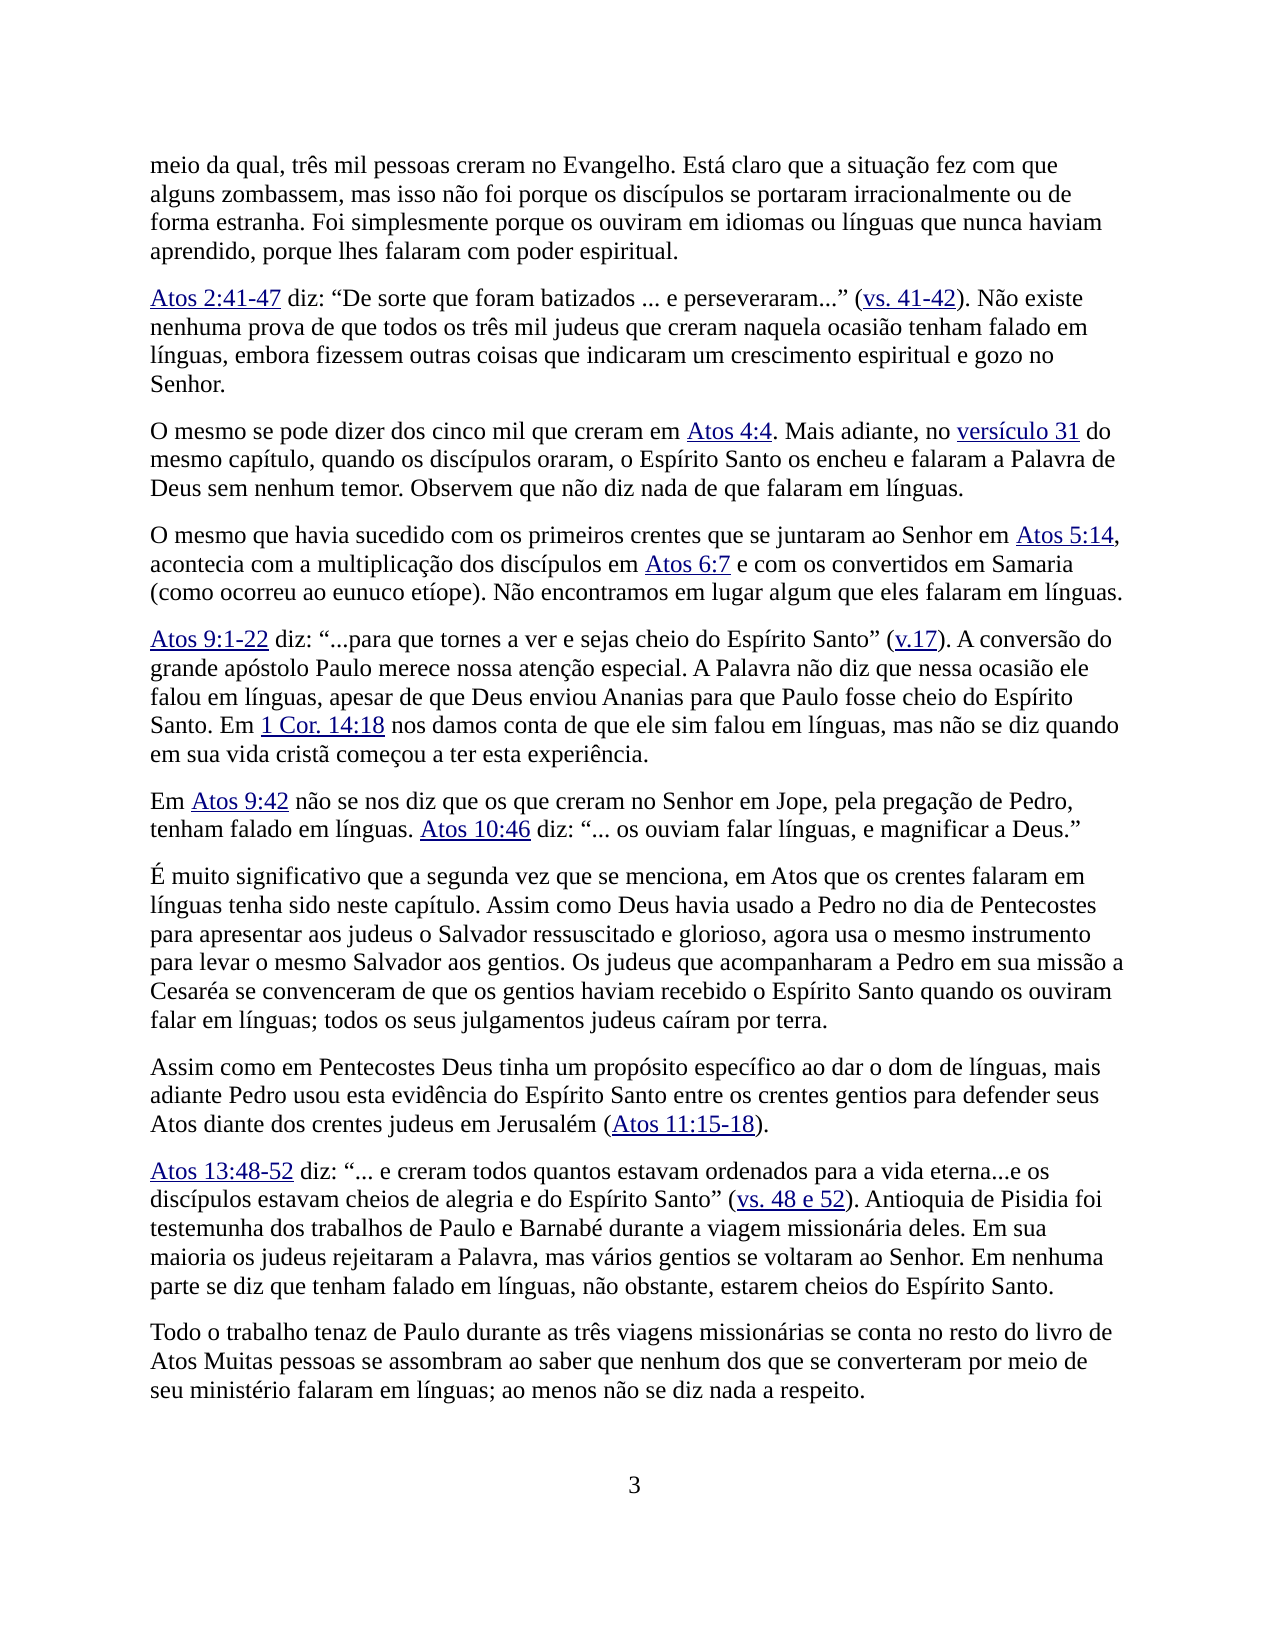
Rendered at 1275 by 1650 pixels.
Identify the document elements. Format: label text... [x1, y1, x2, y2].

text O mesmo que havia sucedido com os primeiros crentes que se juntaram ao Senhor em Atos 5:14, acontecia com a multiplicação dos discípulos em Atos 6:7 e com os convertidos em Samaria (como ocorreu ao eunuco etíope). Não encontramos em lugar algum que eles falaram em línguas. [150, 520, 1125, 606]
text Todo o trabalho tenaz de Paulo durante as três viagens missionárias se conta no resto do livro de Atos Muitas pessoas se assombram ao saber que nenhum dos que se converteram por meio de seu ministério falaram em línguas; ao menos não se diz nada a respeito. [150, 1317, 1125, 1404]
text meio da qual, três mil pessoas creram no Evangelho. Está claro que a situação fez com que alguns zombassem, mas isso não foi porque os discípulos se portaram irracionalmente ou de forma estranha. Foi simplesmente porque os ouviram em idiomas ou línguas que nunca haviam aprendido, porque lhes falaram com poder espiritual. [150, 150, 1125, 265]
text Atos 13:48-52 diz: “... e creram todos quantos estavam ordenados para a vida eterna...e os discípulos estavam cheios de alegria e do Espírito Santo” (vs. 48 e 52). Antioquia de Pisidia foi testemunha dos trabalhos de Paulo e Barnabé durante a viagem missionária deles. Em sua maioria os judeus rejeitaram a Palavra, mas vários gentios se voltaram ao Senhor. Em nenhuma parte se diz que tenham falado em línguas, não obstante, estarem cheios do Espírito Santo. [150, 1156, 1125, 1299]
text É muito significativo que a segunda vez que se menciona, em Atos que os crentes falaram em línguas tenha sido neste capítulo. Assim como Deus havia usado a Pedro no dia de Pentecostes para apresentar aos judeus o Salvador ressuscitado e glorioso, agora usa o mesmo instrumento para levar o mesmo Salvador aos gentios. Os judeus que acompanharam a Pedro em sua missão a Cesaréa se convenceram de que os gentios haviam recebido o Espírito Santo quando os ouviram falar em línguas; todos os seus julgamentos judeus caíram por terra. [150, 861, 1125, 1034]
text Em Atos 9:42 não se nos diz que os que creram no Senhor em Jope, pela pregação de Pedro, tenham falado em línguas. Atos 10:46 diz: “... os ouviam falar línguas, e magnificar a Deus.” [150, 786, 1125, 843]
text Atos 9:1-22 diz: “...para que tornes a ver e sejas cheio do Espírito Santo” (v.17). A conversão do grande apóstolo Paulo merece nossa atenção especial. A Palavra não diz que nessa ocasião ele falou em línguas, apesar de que Deus enviou Ananias para que Paulo fosse cheio do Espírito Santo. Em 1 Cor. 14:18 nos damos conta de que ele sim falou em línguas, mas não se diz quando em sua vida cristã começou a ter esta experiência. [150, 624, 1125, 768]
text Assim como em Pentecostes Deus tinha um propósito específico ao dar o dom de línguas, mais adiante Pedro usou esta evidência do Espírito Santo entre os crentes gentios para defender seus Atos diante dos crentes judeus em Jerusalém (Atos 11:15-18). [150, 1052, 1125, 1138]
text O mesmo se pode dizer dos cinco mil que creram em Atos 4:4. Mais adiante, no versículo 31 do mesmo capítulo, quando os discípulos oraram, o Espírito Santo os encheu e falaram a Palavra de Deus sem nenhum temor. Observem que não diz nada de que falaram em línguas. [150, 416, 1125, 502]
text Atos 2:41-47 diz: “De sorte que foram batizados ... e perseveraram...” (vs. 41-42). Não existe nenhuma prova de que todos os três mil judeus que creram naquela ocasião tenham falado em línguas, embora fizessem outras coisas que indicaram um crescimento espiritual e gozo no Senhor. [150, 283, 1125, 398]
